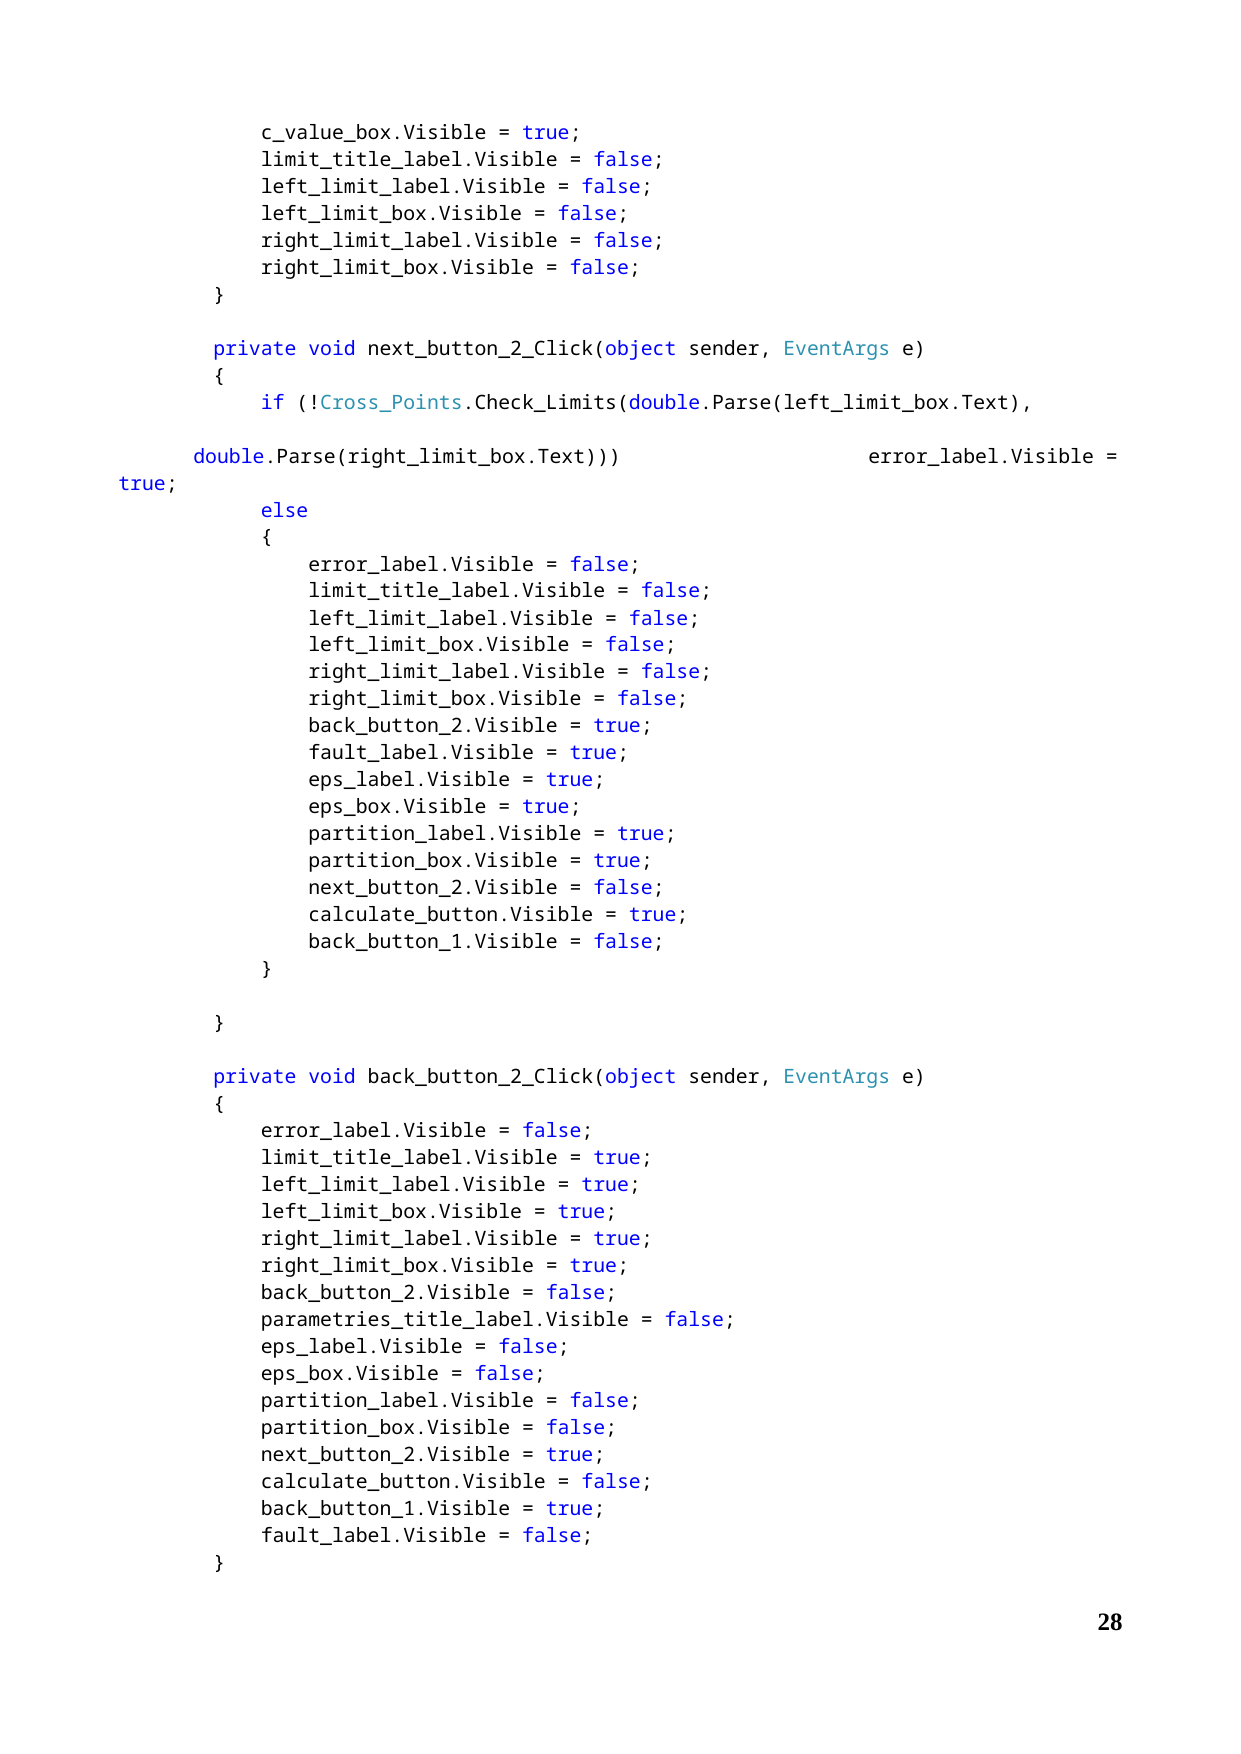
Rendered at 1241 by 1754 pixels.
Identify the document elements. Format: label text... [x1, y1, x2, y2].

text left_limit_box.Visible = false; [118, 199, 1122, 226]
text left_limit_label.Visible = false; [118, 604, 1122, 631]
text else [118, 496, 1122, 523]
text left_limit_label.Visible = true; [118, 1170, 1122, 1197]
text limit_title_label.Visible = false; [118, 577, 1122, 604]
text eps_label.Visible = true; [118, 766, 1122, 793]
text error_label.Visible = false; [118, 1116, 1122, 1143]
text } [118, 1548, 1122, 1575]
text error_label.Visible = false; [118, 550, 1122, 577]
text partition_box.Visible = false; [118, 1413, 1122, 1440]
text { [118, 1089, 1122, 1116]
text partition_box.Visible = true; [118, 847, 1122, 873]
text c_value_box.Visible = true; [118, 118, 1122, 145]
text calculate_button.Visible = true; [118, 901, 1122, 927]
text eps_box.Visible = true; [118, 793, 1122, 819]
text limit_title_label.Visible = false; [118, 145, 1122, 172]
text } [118, 280, 1122, 307]
text parametries_title_label.Visible = false; [118, 1305, 1122, 1332]
text fault_label.Visible = false; [118, 1521, 1122, 1548]
text right_limit_box.Visible = false; [118, 253, 1122, 280]
text back_button_2.Visible = true; [118, 712, 1122, 739]
text back_button_1.Visible = false; [118, 927, 1122, 954]
text right_limit_label.Visible = false; [118, 226, 1122, 253]
text calculate_button.Visible = false; [118, 1467, 1122, 1494]
text right_limit_label.Visible = true; [118, 1224, 1122, 1251]
text back_button_1.Visible = true; [118, 1494, 1122, 1521]
text back_button_2.Visible = false; [118, 1278, 1122, 1305]
text { [118, 361, 1122, 388]
text { [118, 523, 1122, 550]
text } [118, 1008, 1122, 1035]
text eps_label.Visible = false; [118, 1332, 1122, 1359]
text partition_label.Visible = true; [118, 819, 1122, 847]
text left_limit_box.Visible = true; [118, 1197, 1122, 1224]
text right_limit_box.Visible = true; [118, 1251, 1122, 1278]
text next_button_2.Visible = false; [118, 873, 1122, 901]
text left_limit_box.Visible = false; [118, 631, 1122, 658]
text left_limit_label.Visible = false; [118, 172, 1122, 199]
text limit_title_label.Visible = true; [118, 1143, 1122, 1170]
text next_button_2.Visible = true; [118, 1440, 1122, 1467]
text private void next_button_2_Click(object sender, EventArgs e) [118, 334, 1122, 361]
text private void back_button_2_Click(object sender, EventArgs e) [118, 1062, 1122, 1089]
text } [118, 954, 1122, 981]
text eps_box.Visible = false; [118, 1359, 1122, 1386]
text partition_label.Visible = false; [118, 1386, 1122, 1413]
text right_limit_box.Visible = false; [118, 685, 1122, 712]
text if (!Cross_Points.Check_Limits(double.Parse(left_limit_box.Text), double.Parse(right_limit_box.Text))) error_label.Visible = true; [118, 388, 1122, 496]
text fault_label.Visible = true; [118, 739, 1122, 766]
text right_limit_label.Visible = false; [118, 658, 1122, 685]
